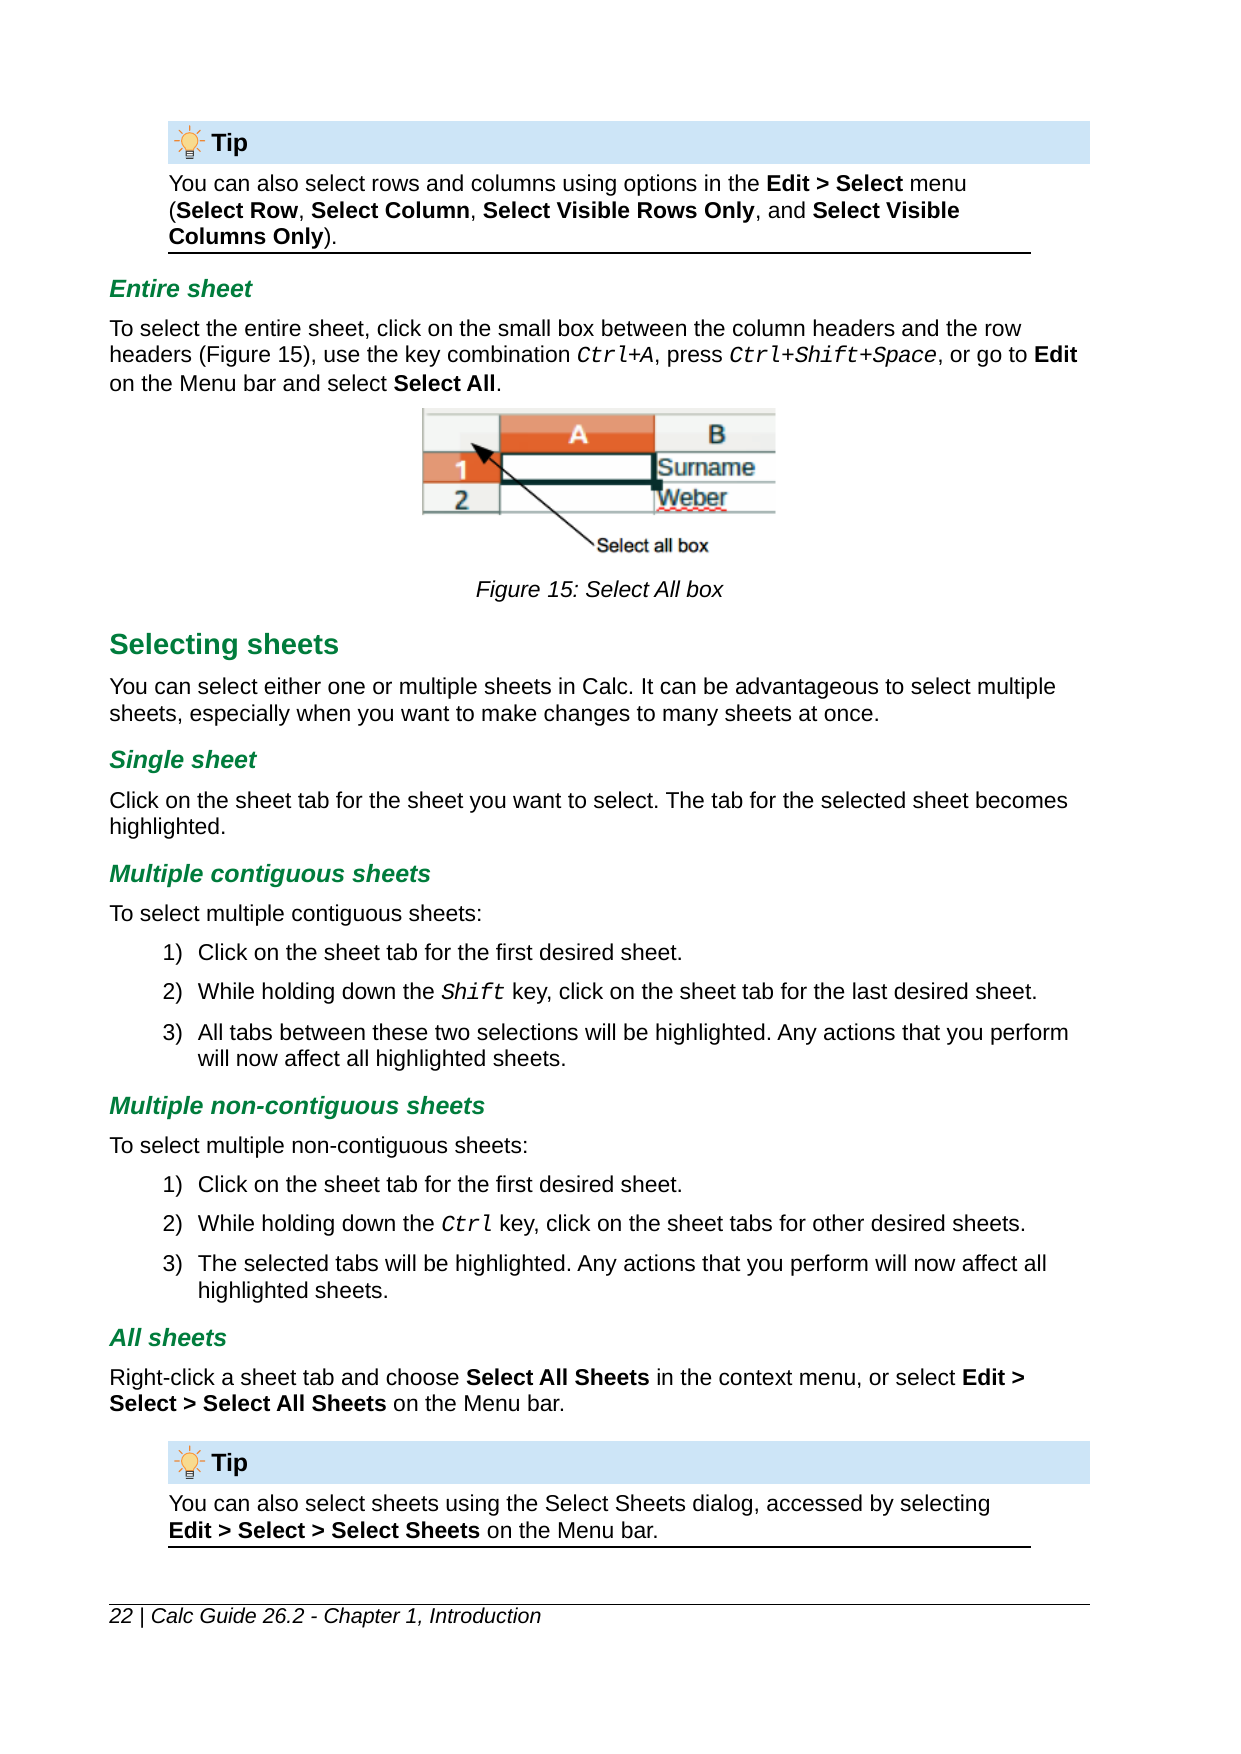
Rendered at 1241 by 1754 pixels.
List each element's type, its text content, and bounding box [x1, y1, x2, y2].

list Click on the sheet tab for the first desired sheet. [183, 939, 1090, 965]
list To select multiple contiguous sheets: [109, 900, 1090, 926]
text Right-click a sheet tab and choose Select All Sheets in the context menu, or select Edit > Select > Select All Sheets on the Menu bar. [109, 1364, 1090, 1416]
text You can select either one or multiple sheets in Calc. It can be advantageous to select multiple sheets, especially when you want to make changes to many sheets at once. [109, 673, 1090, 726]
subtitle All sheets [109, 1323, 1090, 1351]
text Figure 15: Select All box [422, 576, 777, 603]
subtitle Entire sheet [109, 274, 1090, 302]
subtitle Tip [168, 121, 1090, 164]
subtitle Selecting sheets [109, 627, 1090, 661]
text You can also select sheets using the Select Sheets dialog, accessed by selecting Edit > Select > Select Sheets on the Menu bar. [168, 1490, 1031, 1546]
subtitle Multiple non-contiguous sheets [109, 1091, 1090, 1119]
subtitle Tip [168, 1441, 1090, 1484]
list While holding down the Shift key, click on the sheet tab for the last desired sheet. [183, 978, 1090, 1006]
list All tabs between these two selections will be highlighted. Any actions that you perform will now affect all highlighted sheets. [183, 1018, 1090, 1071]
list Click on the sheet tab for the first desired sheet. [183, 1171, 1090, 1197]
list To select multiple non-contiguous sheets: [109, 1132, 1090, 1158]
text Click on the sheet tab for the sheet you want to select. The tab for the selected sheet becomes highlighted. [109, 787, 1090, 839]
subtitle Single sheet [109, 746, 1090, 774]
picture [422, 408, 777, 564]
list While holding down the Ctrl key, click on the sheet tabs for other desired sheets. [183, 1209, 1090, 1238]
list The selected tabs will be highlighted. Any actions that you perform will now affect all highlighted sheets. [183, 1250, 1090, 1303]
text To select the entire sheet, click on the small box between the column headers and the row headers (Figure 15), use the key combination Ctrl+A, press Ctrl+Shift+Space, or go to Edit on the Menu bar and select Select All. [109, 315, 1090, 396]
subtitle Multiple contiguous sheets [109, 859, 1090, 888]
text You can also select rows and columns using options in the Edit > Select menu (Select Row, Select Column, Select Visible Rows Only, and Select Visible Columns Only). [168, 170, 1031, 252]
